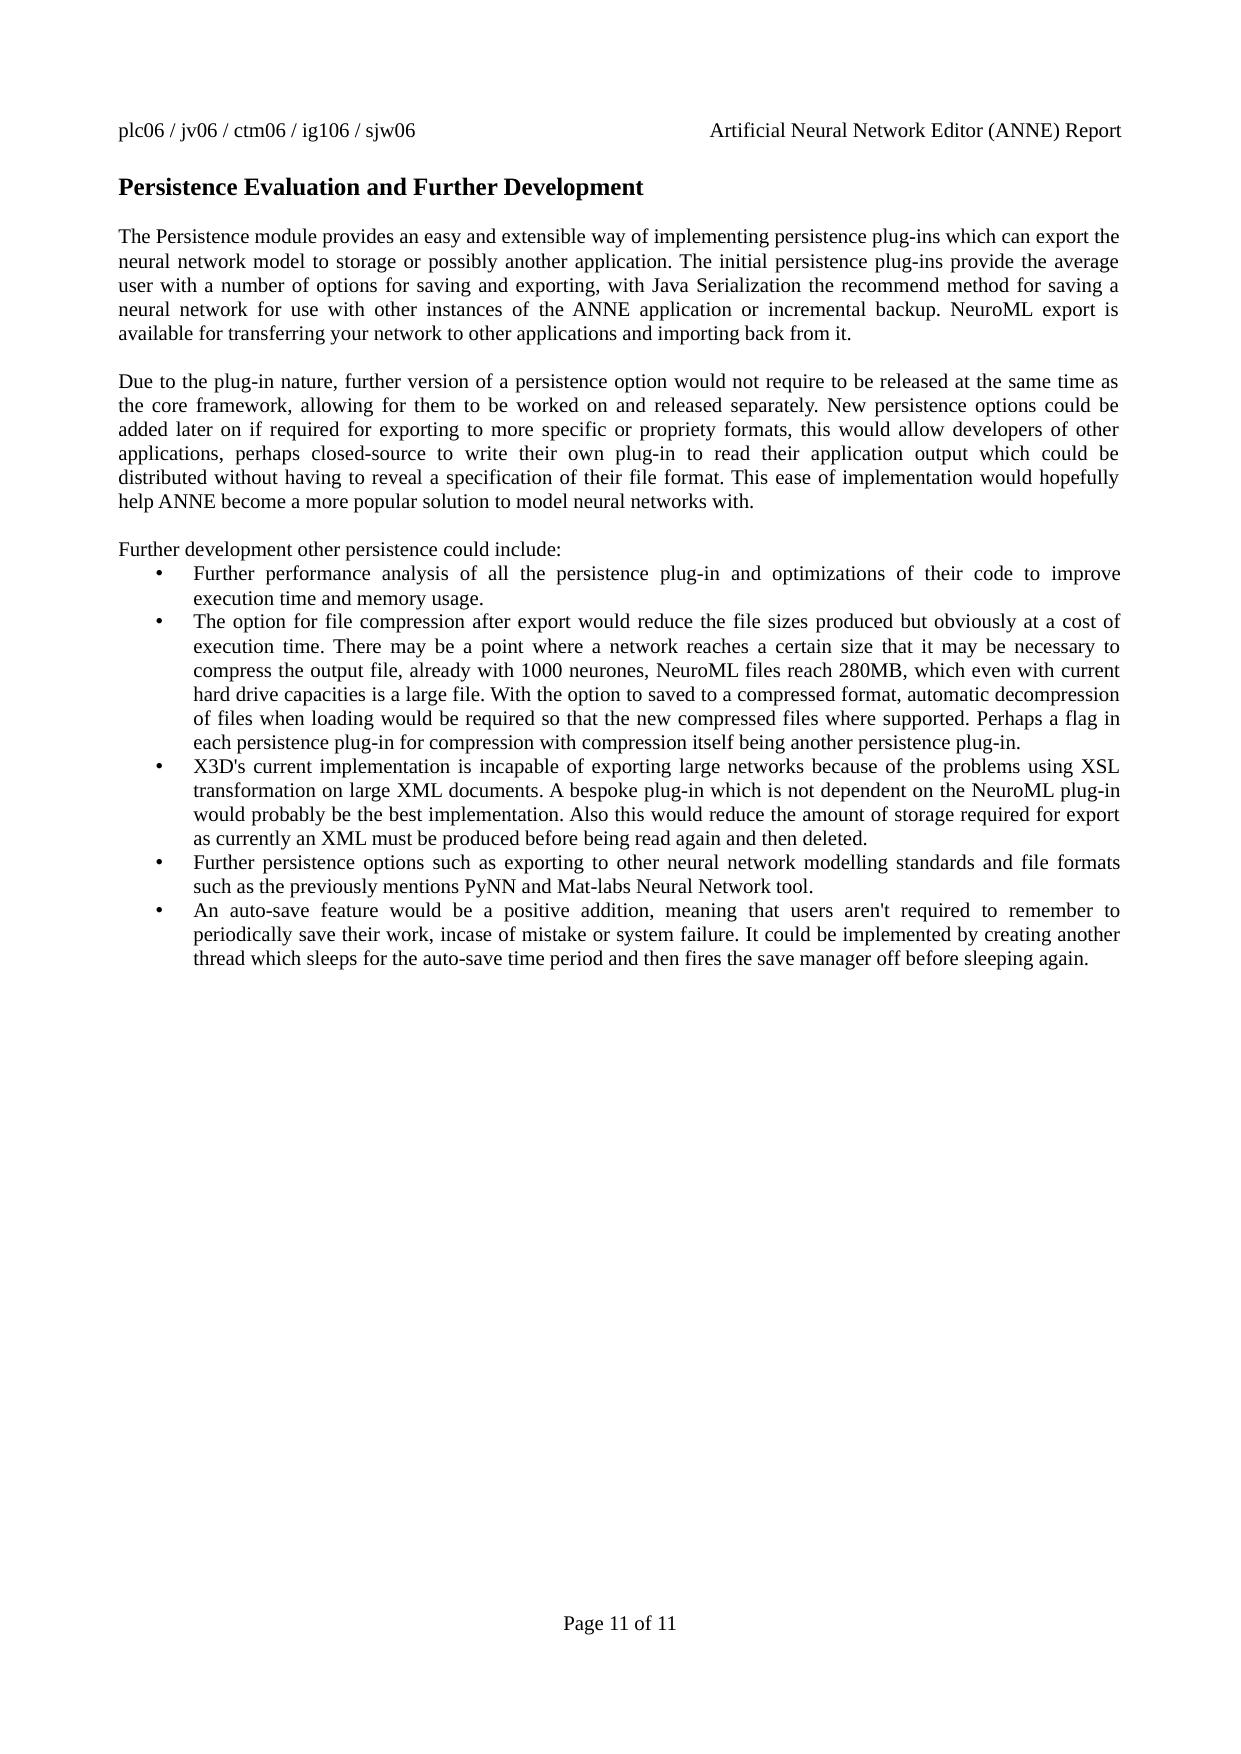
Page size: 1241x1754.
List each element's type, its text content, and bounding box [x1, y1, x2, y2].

text Further development other persistence could include: [118, 537, 1121, 561]
text Persistence Evaluation and Further Development [118, 172, 1121, 200]
list Further performance analysis of all the persistence plug-in and optimizations of their code to improve execution time and memory usage. [156, 561, 1122, 609]
list The option for file compression after export would reduce the file sizes produced but obviously at a cost of execution time. There may be a point where a network reaches a certain size that it may be necessary to compress the output file, already with 1000 neurones, NeuroML files reach 280MB, which even with current hard drive capacities is a large file. With the option to saved to a compressed format, automatic decompression of files when loading would be required so that the new compressed files where supported. Perhaps a flag in each persistence plug-in for compression with compression itself being another persistence plug-in. [156, 609, 1122, 754]
text Due to the plug-in nature, further version of a persistence option would not require to be released at the same time as the core framework, allowing for them to be worked on and released separately. New persistence options could be added later on if required for exporting to more specific or propriety formats, this would allow developers of other applications, perhaps closed-source to write their own plug-in to read their application output which could be distributed without having to reveal a specification of their file format. This ease of implementation would hopefully help ANNE become a more popular solution to model neural networks with. [118, 369, 1121, 513]
list Further persistence options such as exporting to other neural network modelling standards and file formats such as the previously mentions PyNN and Mat-labs Neural Network tool. [156, 850, 1122, 898]
list An auto-save feature would be a positive addition, meaning that users aren't required to remember to periodically save their work, incase of mistake or system failure. It could be implemented by creating another thread which sleeps for the auto-save time period and then fires the save manager off before sleeping again. [156, 898, 1122, 970]
text The Persistence module provides an easy and extensible way of implementing persistence plug-ins which can export the neural network model to storage or possibly another application. The initial persistence plug-ins provide the average user with a number of options for saving and exporting, with Java Serialization the recommend method for saving a neural network for use with other instances of the ANNE application or incremental backup. NeuroML export is available for transferring your network to other applications and importing back from it. [118, 224, 1121, 345]
list X3D's current implementation is incapable of exporting large networks because of the problems using XSL transformation on large XML documents. A bespoke plug-in which is not dependent on the NeuroML plug-in would probably be the best implementation. Also this would reduce the amount of storage required for export as currently an XML must be produced before being read again and then deleted. [156, 754, 1122, 850]
